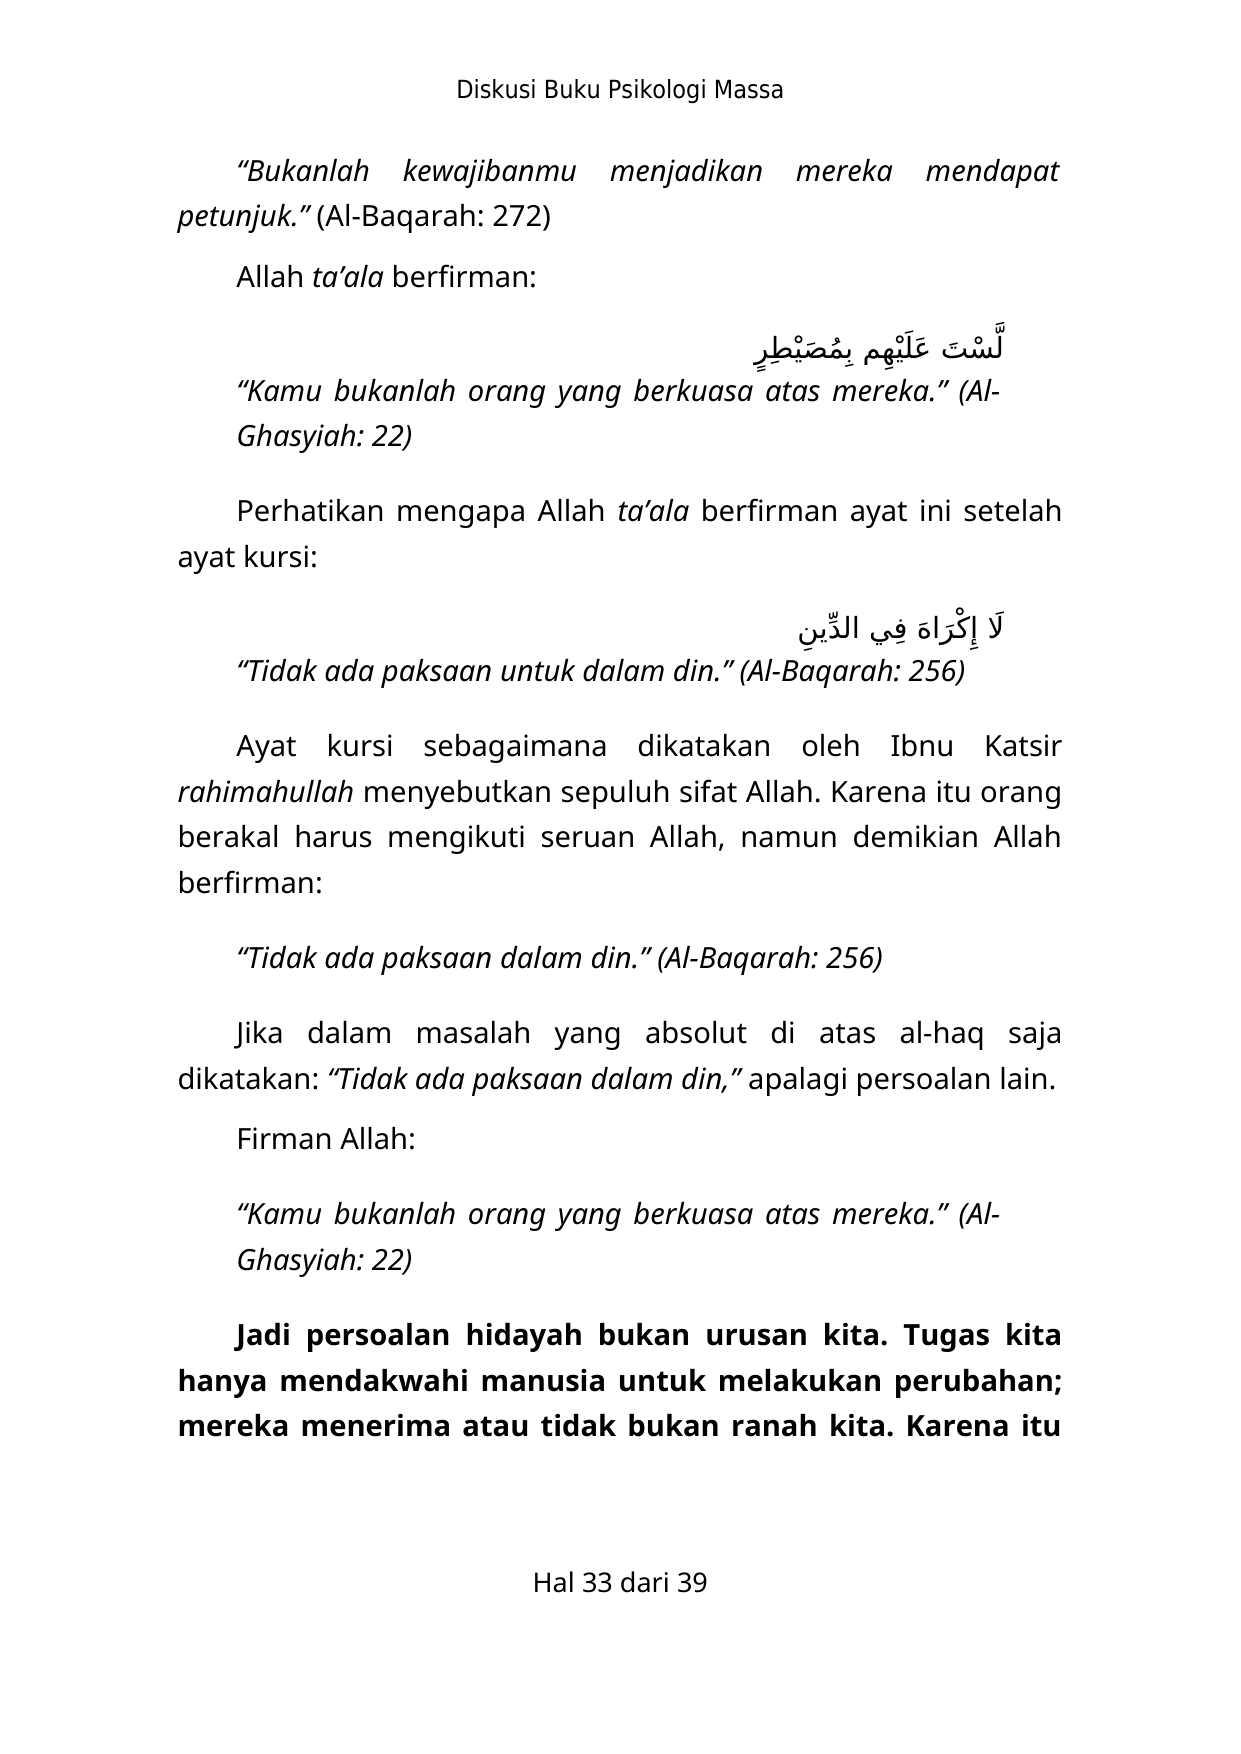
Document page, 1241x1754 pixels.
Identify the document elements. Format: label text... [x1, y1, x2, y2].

text Perhatikan mengapa Allah ta’ala berfirman ayat ini setelah ayat kursi: [177, 491, 1063, 576]
text Allah ta’ala berfirman: [177, 256, 1063, 296]
text “Kamu bukanlah orang yang berkuasa atas mereka.” (Al-Ghasyiah: 22) [236, 1193, 1004, 1279]
text “Tidak ada paksaan dalam din.” (Al-Baqarah: 256) [236, 937, 1004, 977]
text Ayat kursi sebagaimana dikatakan oleh Ibnu Katsir rahimahullah menyebutkan sepuluh sifat Allah. Karena itu orang berakal harus mengikuti seruan Allah, namun demikian Allah berfirman: [177, 725, 1063, 902]
text “Bukanlah kewajibanmu menjadikan mereka mendapat petunjuk.” (Al-Baqarah: 272) [177, 150, 1063, 235]
text “Kamu bukanlah orang yang berkuasa atas mereka.” (Al-Ghasyiah: 22) [236, 370, 1004, 455]
text لَا إِكْرَاهَ فِي الدِّينِ [236, 611, 1004, 645]
text Jika dalam masalah yang absolut di atas al-haq saja dikatakan: “Tidak ada paksaan dalam din,” apalagi persoalan lain. [177, 1012, 1063, 1098]
text “Tidak ada paksaan untuk dalam din.” (Al-Baqarah: 256) [236, 650, 1004, 690]
text لَّسْتَ عَلَيْهِم بِمُصَيْطِرٍ [236, 331, 1004, 365]
text Firman Allah: [177, 1118, 1063, 1158]
text Jadi persoalan hidayah bukan urusan kita. Tugas kita hanya mendakwahi manusia untuk melakukan perubahan; mereka menerima atau tidak bukan ranah kita. Karena itu [177, 1314, 1063, 1445]
